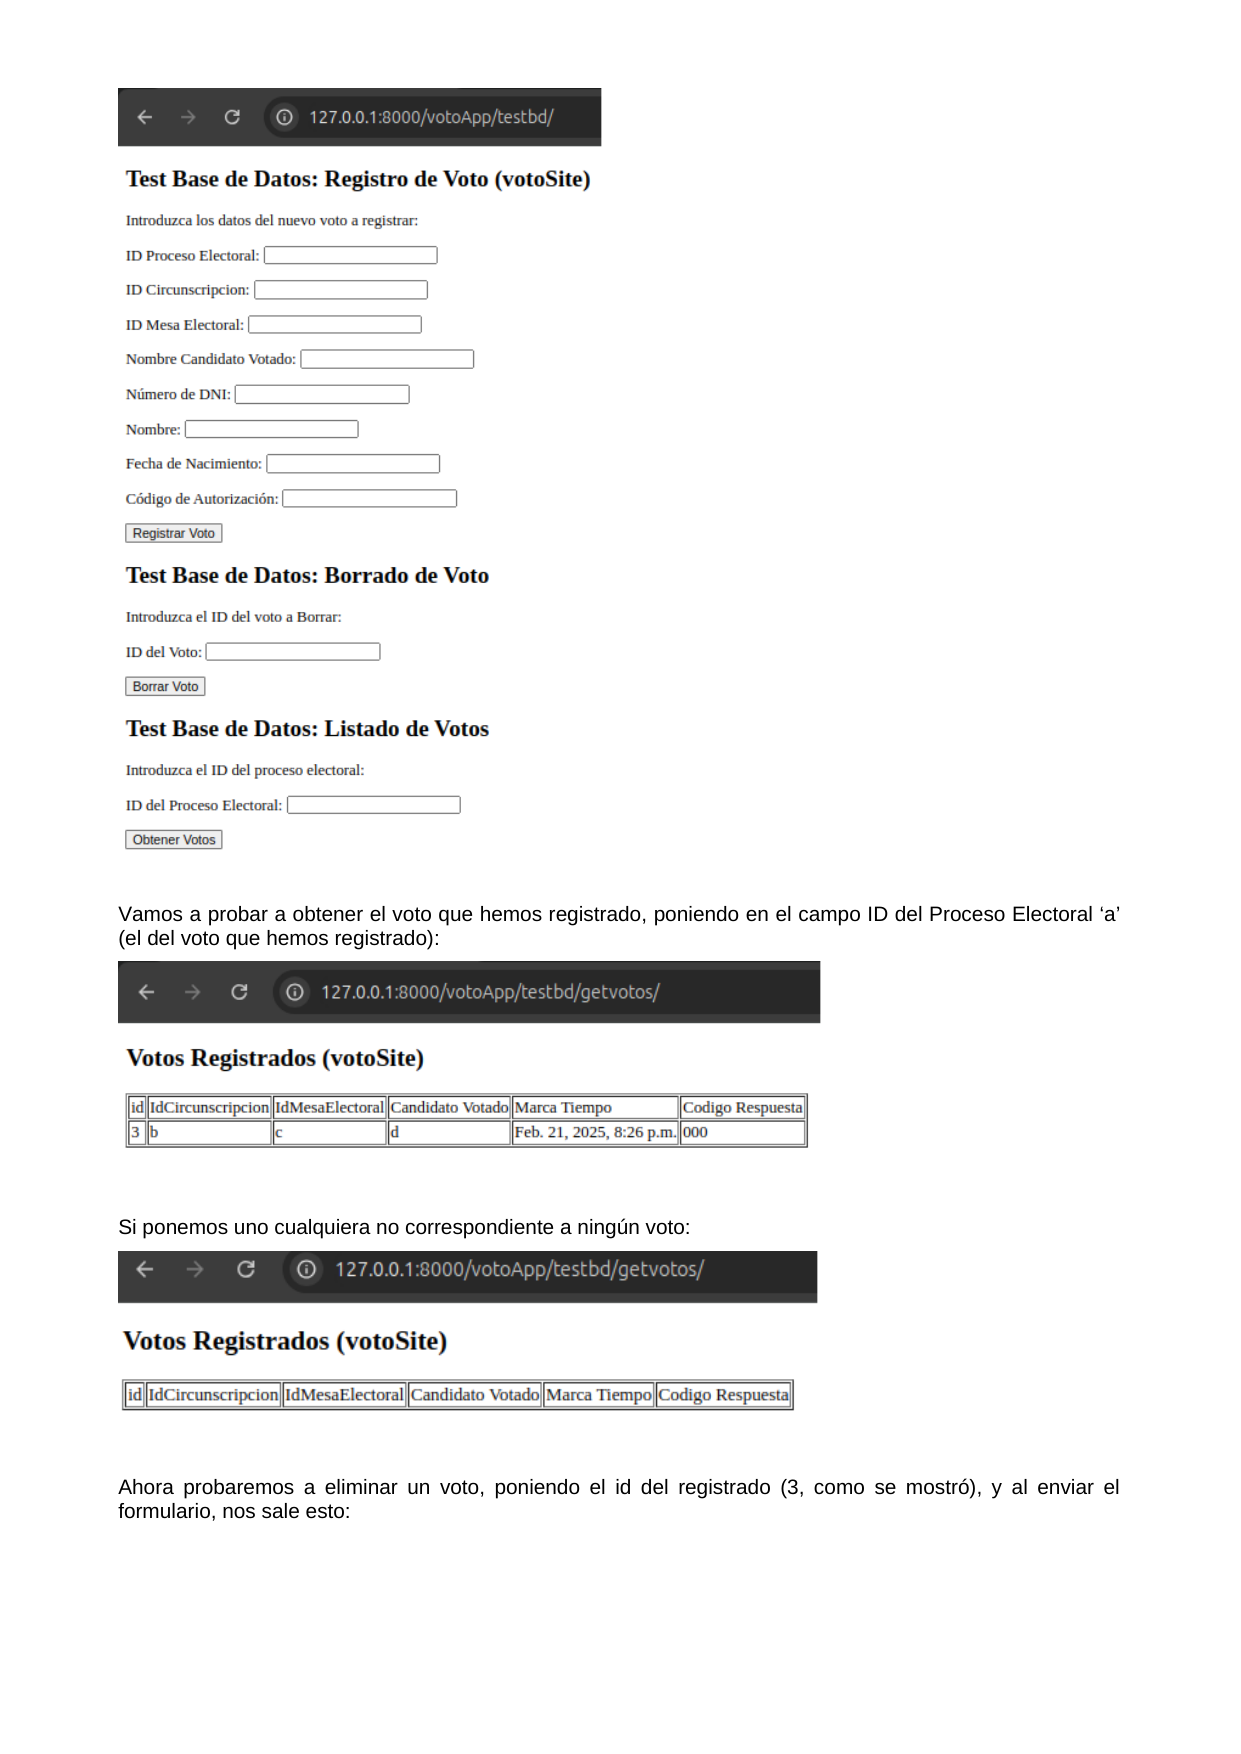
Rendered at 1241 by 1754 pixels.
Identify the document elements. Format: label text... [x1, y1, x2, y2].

text Vamos a probar a obtener el voto que hemos registrado, poniendo en el campo ID del Proceso Electoral ‘a’ (el del voto que hemos registrado): [118, 901, 1122, 949]
text Ahora probaremos a eliminar un voto, poniendo el id del registrado (3, como se mostró), y al enviar el formulario, nos sale esto: [118, 1475, 1122, 1523]
picture [118, 88, 602, 853]
picture [118, 1251, 818, 1426]
text Si ponemos uno cualquiera no correspondiente a ningún voto: [118, 1215, 1122, 1239]
picture [118, 961, 821, 1166]
